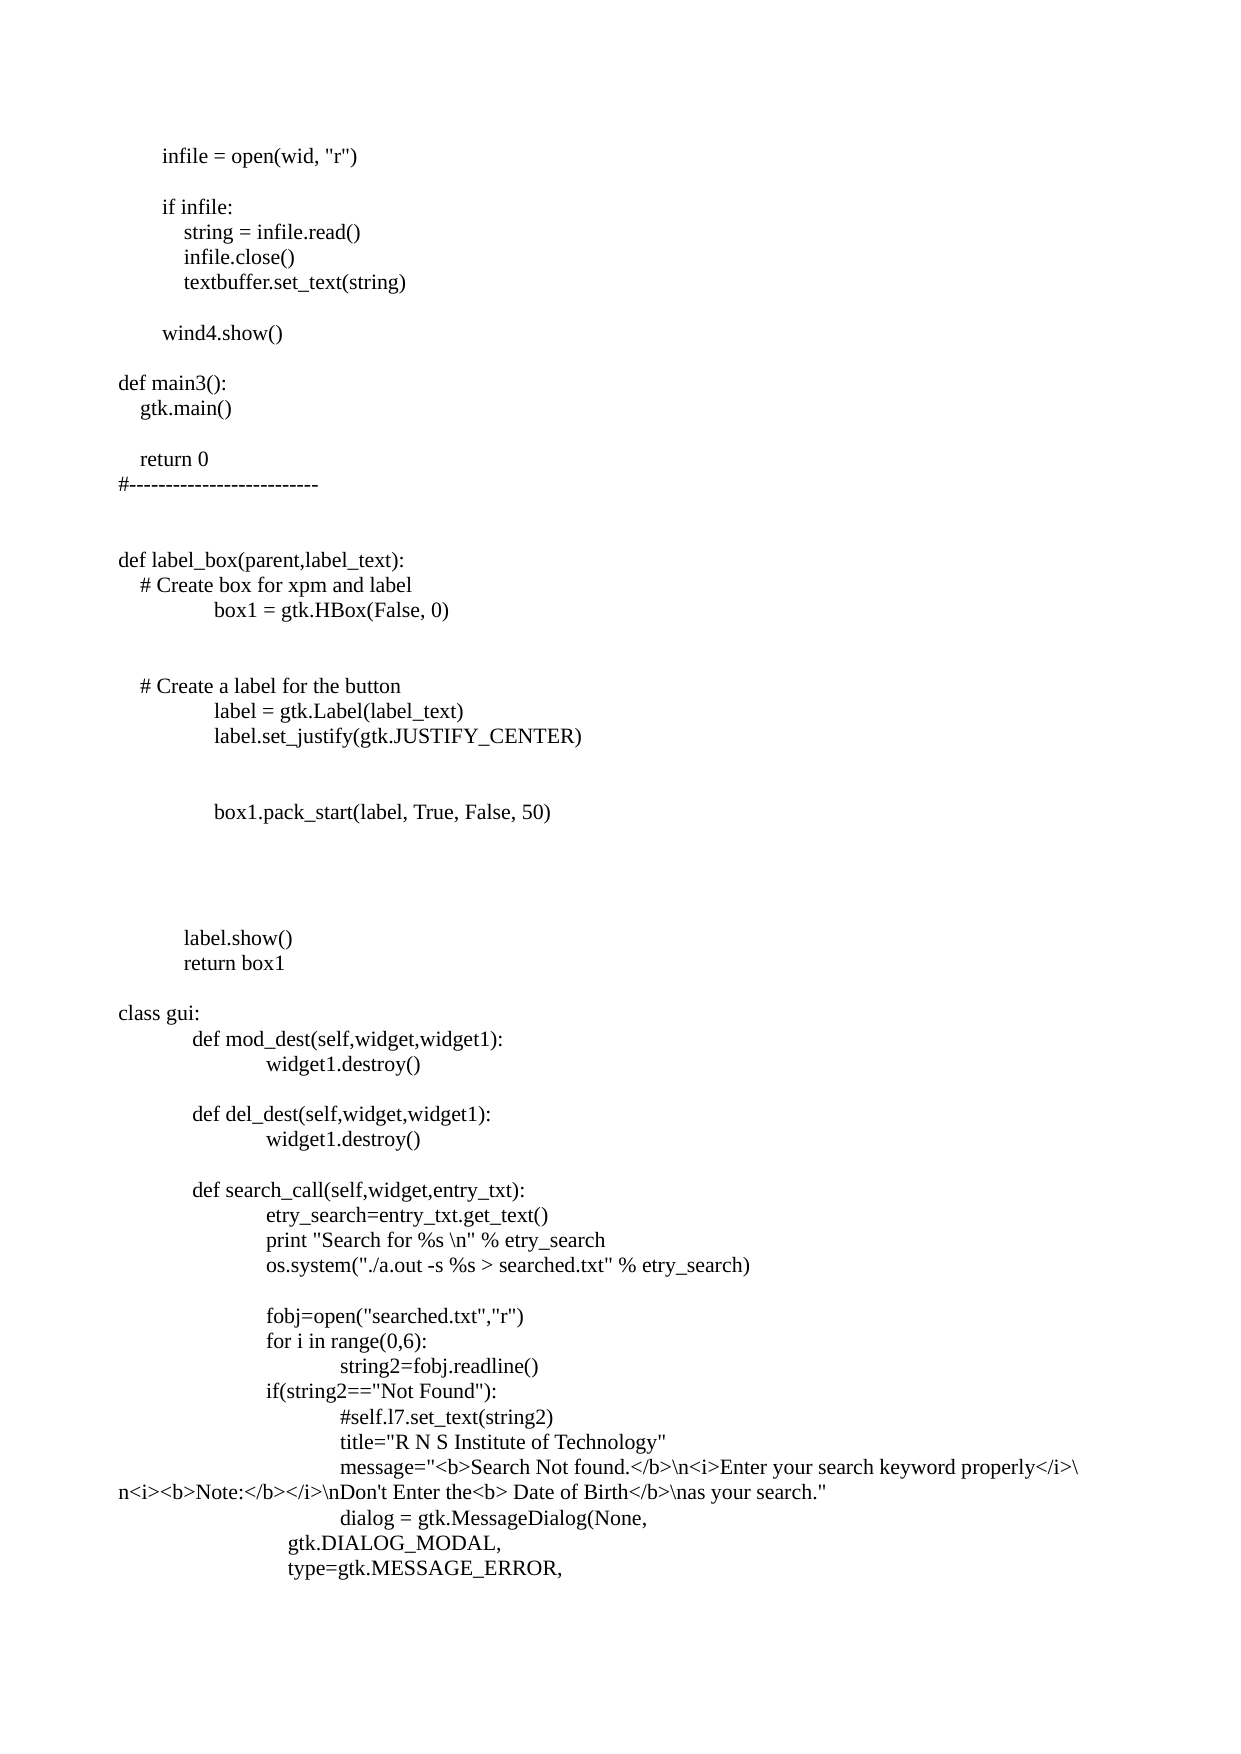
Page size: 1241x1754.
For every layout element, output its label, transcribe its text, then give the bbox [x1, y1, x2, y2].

text #-------------------------- [118, 471, 1122, 496]
text def main3(): [118, 370, 1122, 395]
text os.system("./a.out -s %s > searched.txt" % etry_search) [118, 1252, 1122, 1278]
text label = gtk.Label(label_text) [118, 698, 1122, 723]
text string = infile.read() [118, 219, 1122, 244]
text def search_call(self,widget,entry_txt): [118, 1177, 1122, 1202]
text gtk.DIALOG_MODAL, [118, 1530, 1122, 1555]
text title="R N S Institute of Technology" [118, 1429, 1122, 1454]
text #self.l7.set_text(string2) [118, 1404, 1122, 1429]
text class gui: [118, 1000, 1122, 1026]
text gtk.main() [118, 395, 1122, 421]
text for i in range(0,6): [118, 1328, 1122, 1353]
text return 0 [118, 446, 1122, 471]
text widget1.destroy() [118, 1051, 1122, 1076]
text infile.close() [118, 244, 1122, 269]
text def del_dest(self,widget,widget1): [118, 1101, 1122, 1126]
text wind4.show() [118, 320, 1122, 345]
text infile = open(wid, "r") [118, 143, 1122, 168]
text if(string2=="Not Found"): [118, 1378, 1122, 1404]
text print "Search for %s \n" % etry_search [118, 1227, 1122, 1252]
text def mod_dest(self,widget,widget1): [118, 1026, 1122, 1051]
text widget1.destroy() [118, 1126, 1122, 1152]
text fobj=open("searched.txt","r") [118, 1303, 1122, 1328]
text label.show() [118, 925, 1122, 950]
text message="<b>Search Not found.</b>\n<i>Enter your search keyword properly</i>\n<i><b>Note:</b></i>\nDon't Enter the<b> Date of Birth</b>\nas your search." [118, 1454, 1122, 1504]
text return box1 [118, 950, 1122, 975]
text type=gtk.MESSAGE_ERROR, [118, 1555, 1122, 1580]
text box1 = gtk.HBox(False, 0) [118, 597, 1122, 622]
text box1.pack_start(label, True, False, 50) [118, 799, 1122, 824]
text def label_box(parent,label_text): [118, 547, 1122, 572]
text string2=fobj.readline() [118, 1353, 1122, 1378]
text textbuffer.set_text(string) [118, 269, 1122, 294]
text label.set_justify(gtk.JUSTIFY_CENTER) [118, 723, 1122, 748]
text # Create box for xpm and label [118, 572, 1122, 597]
text dialog = gtk.MessageDialog(None, [118, 1504, 1122, 1530]
text if infile: [118, 194, 1122, 219]
text # Create a label for the button [118, 673, 1122, 698]
text etry_search=entry_txt.get_text() [118, 1202, 1122, 1227]
